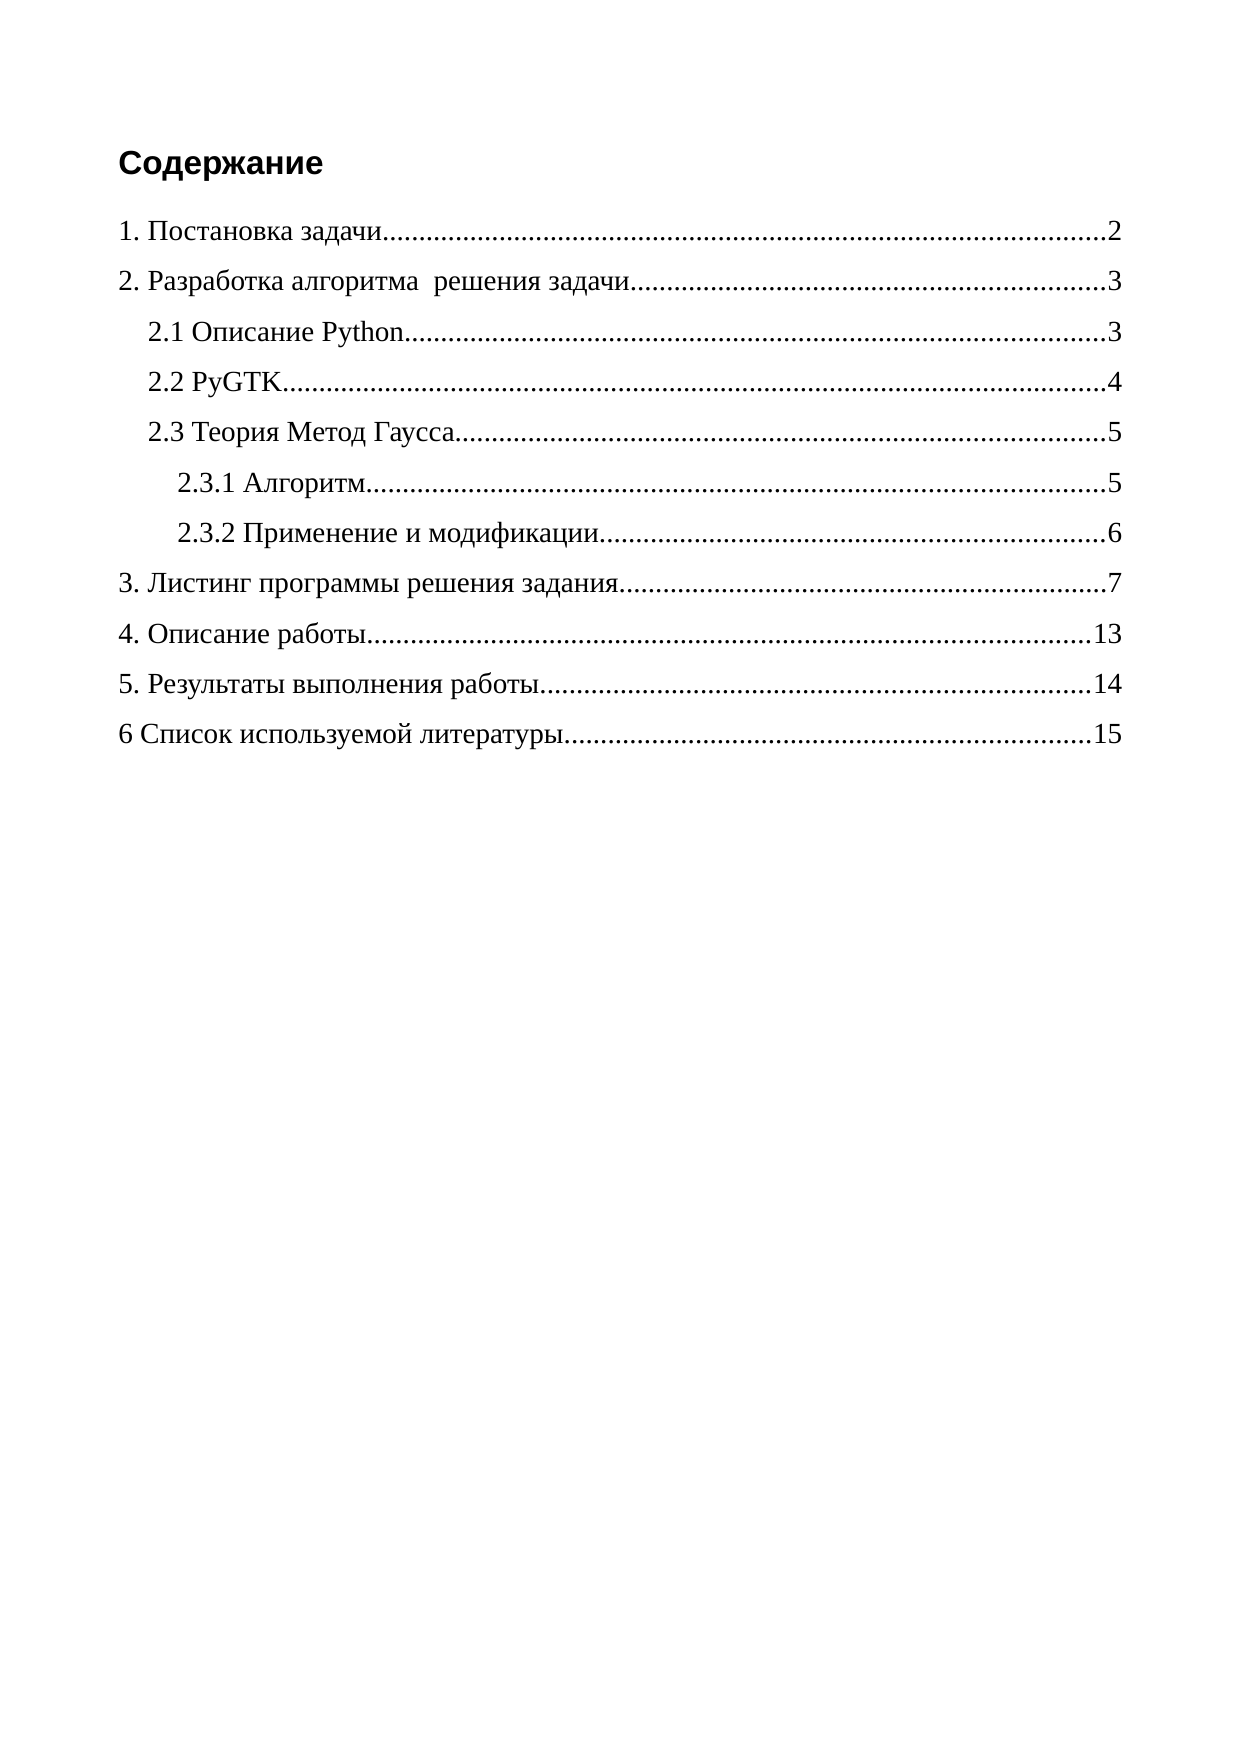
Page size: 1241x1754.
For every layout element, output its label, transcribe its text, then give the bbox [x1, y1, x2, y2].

text 2. Разработка алгоритма решения задачи. 3 [118, 263, 1122, 297]
text 2.3 Теория Метод Гаусса. 5 [148, 414, 1122, 448]
text 3. Листинг программы решения задания. 7 [118, 565, 1122, 599]
text 2.3.2 Применение и модификации 6 [177, 515, 1122, 549]
text 1. Постановка задачи 2 [118, 213, 1122, 247]
text 2.3.1 Алгоритм 5 [177, 465, 1122, 498]
text 2.1 Описание Python. 3 [148, 314, 1122, 347]
text 2.2 PyGTK. 4 [148, 364, 1122, 398]
text 5. Результаты выполнения работы. 14 [118, 666, 1122, 699]
subtitle Содержание [118, 143, 1122, 182]
text 4. Описание работы. 13 [118, 616, 1122, 649]
text 6 Список используемой литературы. 15 [118, 716, 1122, 750]
